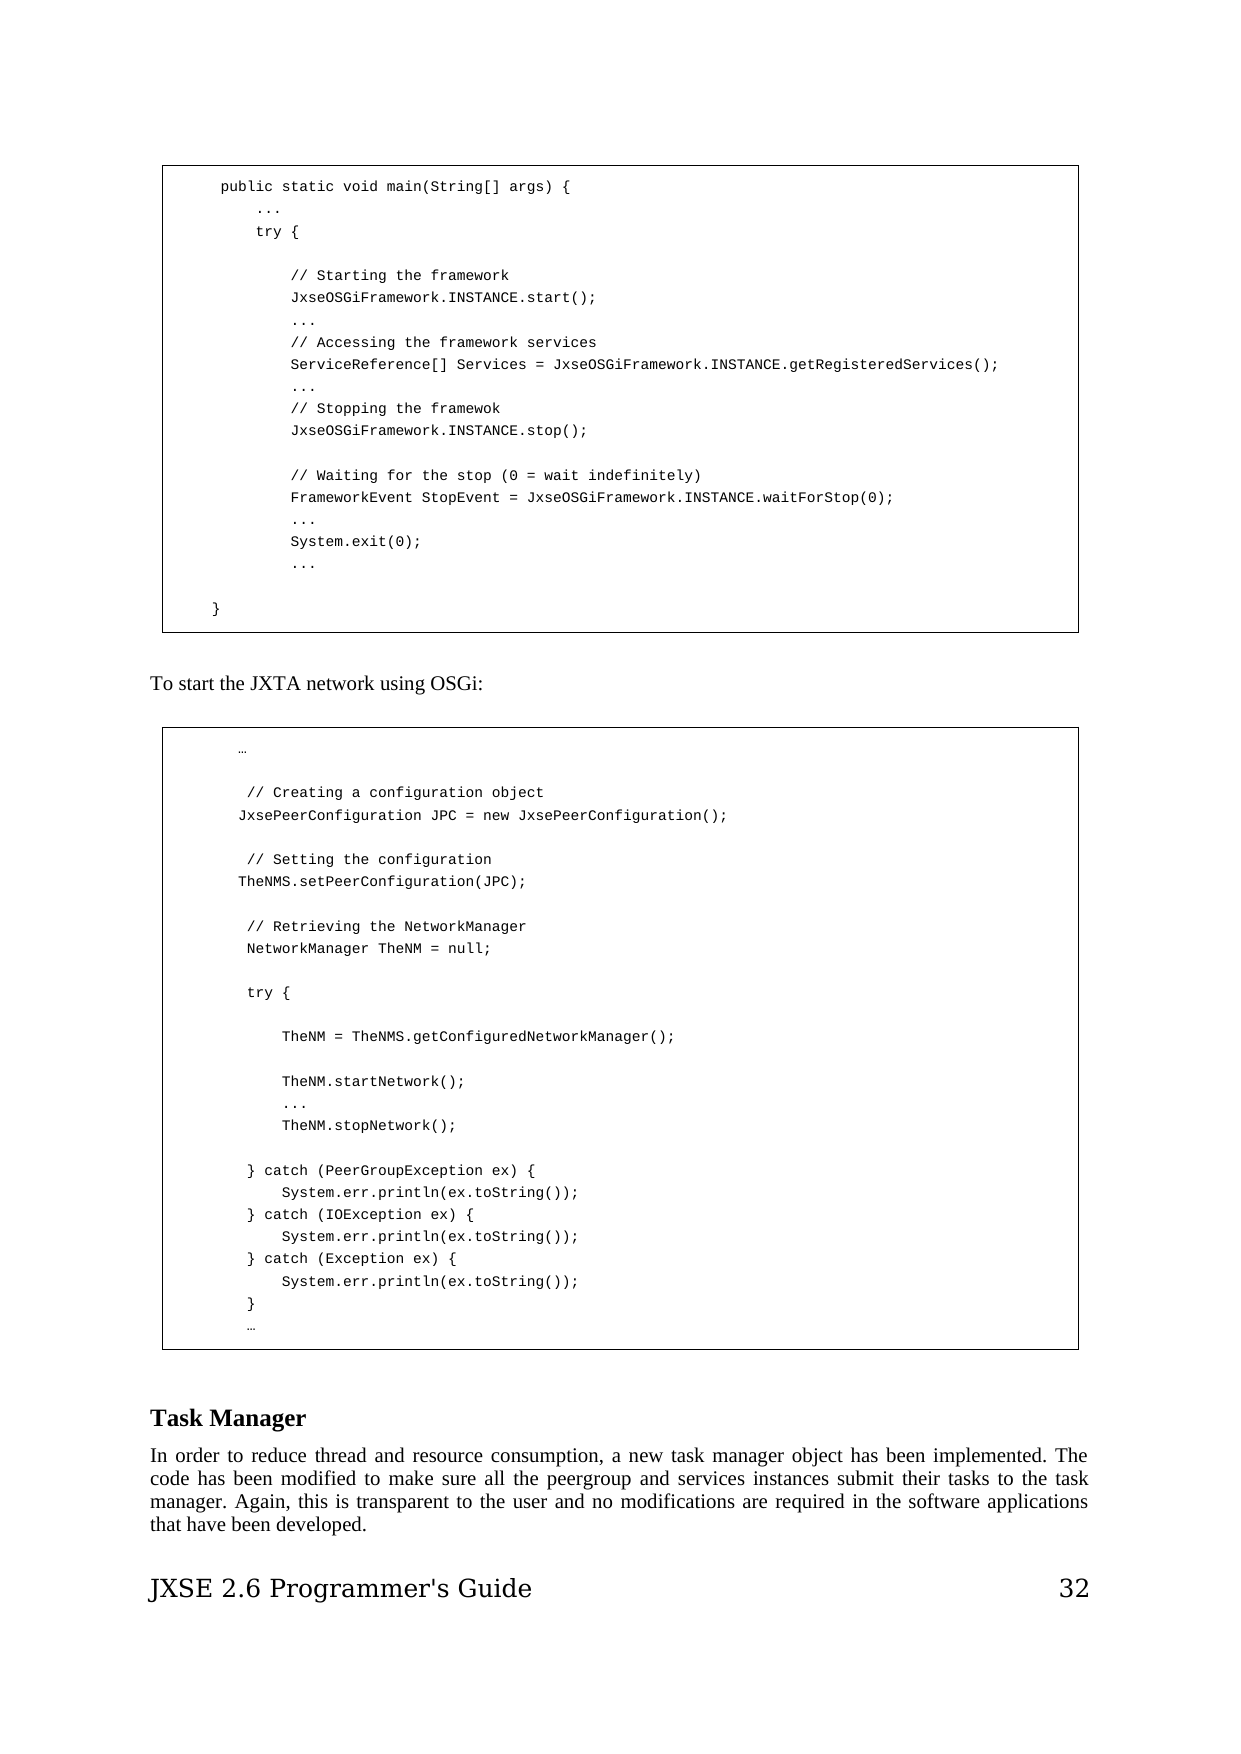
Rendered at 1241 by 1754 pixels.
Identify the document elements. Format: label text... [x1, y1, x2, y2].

text ServiceReference[] Services = JxseOSGiFramework.INSTANCE.getRegisteredServices(); [163, 342, 1078, 364]
text In order to reduce thread and resource consumption, a new task manager object has been implemented. The code has been modified to make sure all the peergroup and services instances submit their tasks to the task manager. Again, this is transparent to the user and no modifications are required in the software applications that have been developed. [150, 1444, 1090, 1536]
text … [163, 728, 1078, 758]
text } catch (IOException ex) { [163, 1192, 1078, 1215]
text System.err.println(ex.toString()); [163, 1215, 1078, 1237]
text Task Manager [150, 1404, 1090, 1432]
text … [163, 1303, 1078, 1349]
text FrameworkEvent StopEvent = JxseOSGiFramework.INSTANCE.waitForStop(0); [163, 476, 1078, 498]
text try { [163, 971, 1078, 1002]
text } [163, 1281, 1078, 1303]
text } catch (PeerGroupException ex) { [163, 1148, 1078, 1170]
text // Stopping the framewok [163, 387, 1078, 409]
text } [163, 586, 1078, 632]
text System.err.println(ex.toString()); [163, 1170, 1078, 1192]
text ... [163, 298, 1078, 320]
text System.err.println(ex.toString()); [163, 1259, 1078, 1281]
text TheNM.stopNetwork(); [163, 1104, 1078, 1135]
text ... [163, 187, 1078, 209]
text To start the JXTA network using OSGi: [150, 672, 1090, 695]
text } catch (Exception ex) { [163, 1237, 1078, 1259]
text TheNM.startNetwork(); [163, 1059, 1078, 1082]
text NetworkManager TheNM = null; [163, 926, 1078, 957]
text // Accessing the framework services [163, 320, 1078, 342]
text // Retrieving the NetworkManager [163, 904, 1078, 926]
text JxseOSGiFramework.INSTANCE.start(); [163, 276, 1078, 298]
text // Starting the framework [163, 254, 1078, 276]
text // Creating a configuration object [163, 771, 1078, 793]
text TheNM = TheNMS.getConfiguredNetworkManager(); [163, 1015, 1078, 1046]
text ... [163, 1082, 1078, 1104]
text // Setting the configuration [163, 837, 1078, 860]
text public static void main(String[] args) { [163, 166, 1078, 187]
text TheNMS.setPeerConfiguration(JPC); [163, 860, 1078, 891]
text JxseOSGiFramework.INSTANCE.stop(); [163, 409, 1078, 440]
text ... [163, 542, 1078, 573]
text ... [163, 364, 1078, 387]
text ... [163, 498, 1078, 520]
text // Waiting for the stop (0 = wait indefinitely) [163, 453, 1078, 476]
text System.exit(0); [163, 520, 1078, 542]
text try { [163, 209, 1078, 240]
text JxsePeerConfiguration JPC = new JxsePeerConfiguration(); [163, 793, 1078, 824]
